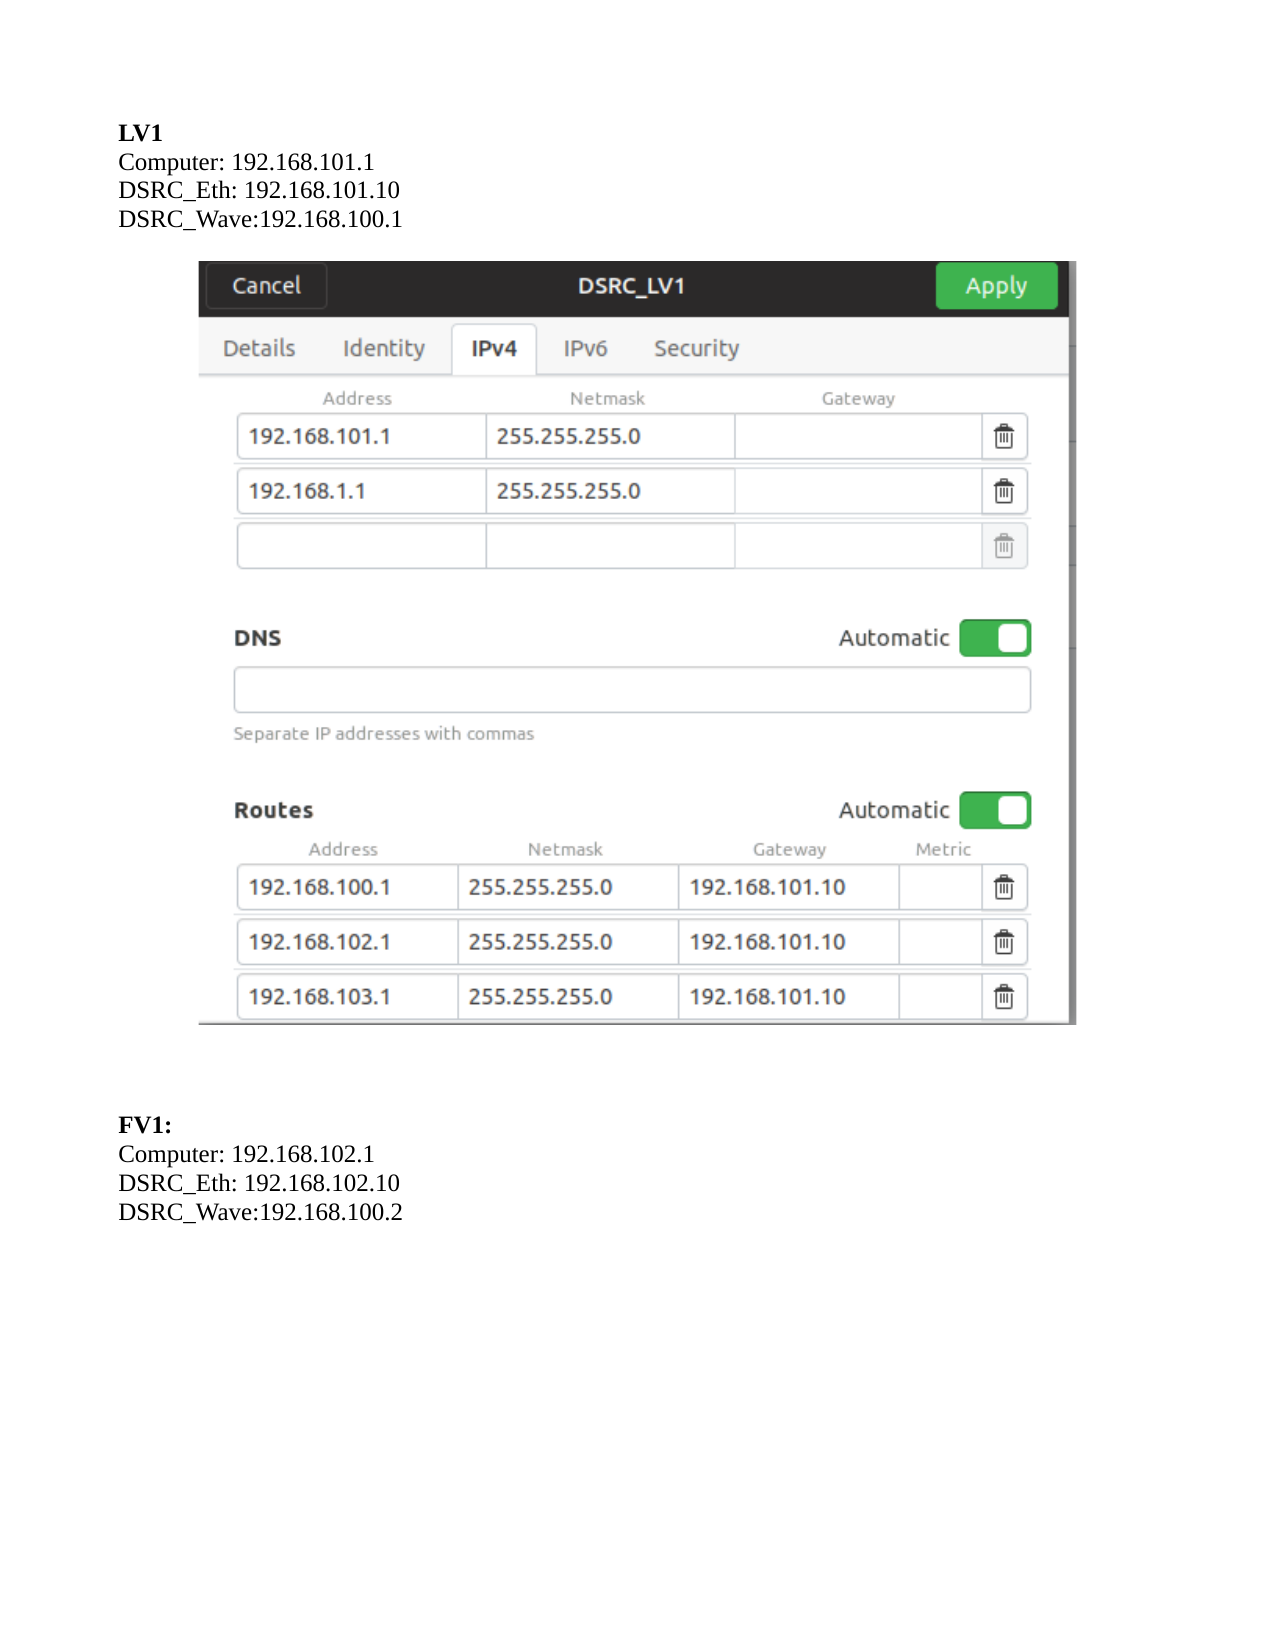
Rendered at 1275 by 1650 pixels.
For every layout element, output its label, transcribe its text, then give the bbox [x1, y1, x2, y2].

text LV1 [118, 118, 1157, 147]
text Computer: 192.168.102.1 [118, 1139, 1157, 1168]
text DSRC_Wave:192.168.100.2 [118, 1197, 1157, 1226]
text DSRC_Eth: 192.168.101.10 [118, 176, 1157, 204]
text DSRC_Wave:192.168.100.1 [118, 204, 1157, 233]
text FV1: [118, 1111, 1157, 1139]
text DSRC_Eth: 192.168.102.10 [118, 1168, 1157, 1197]
text Computer: 192.168.101.1 [118, 147, 1157, 176]
picture [198, 261, 1077, 1025]
